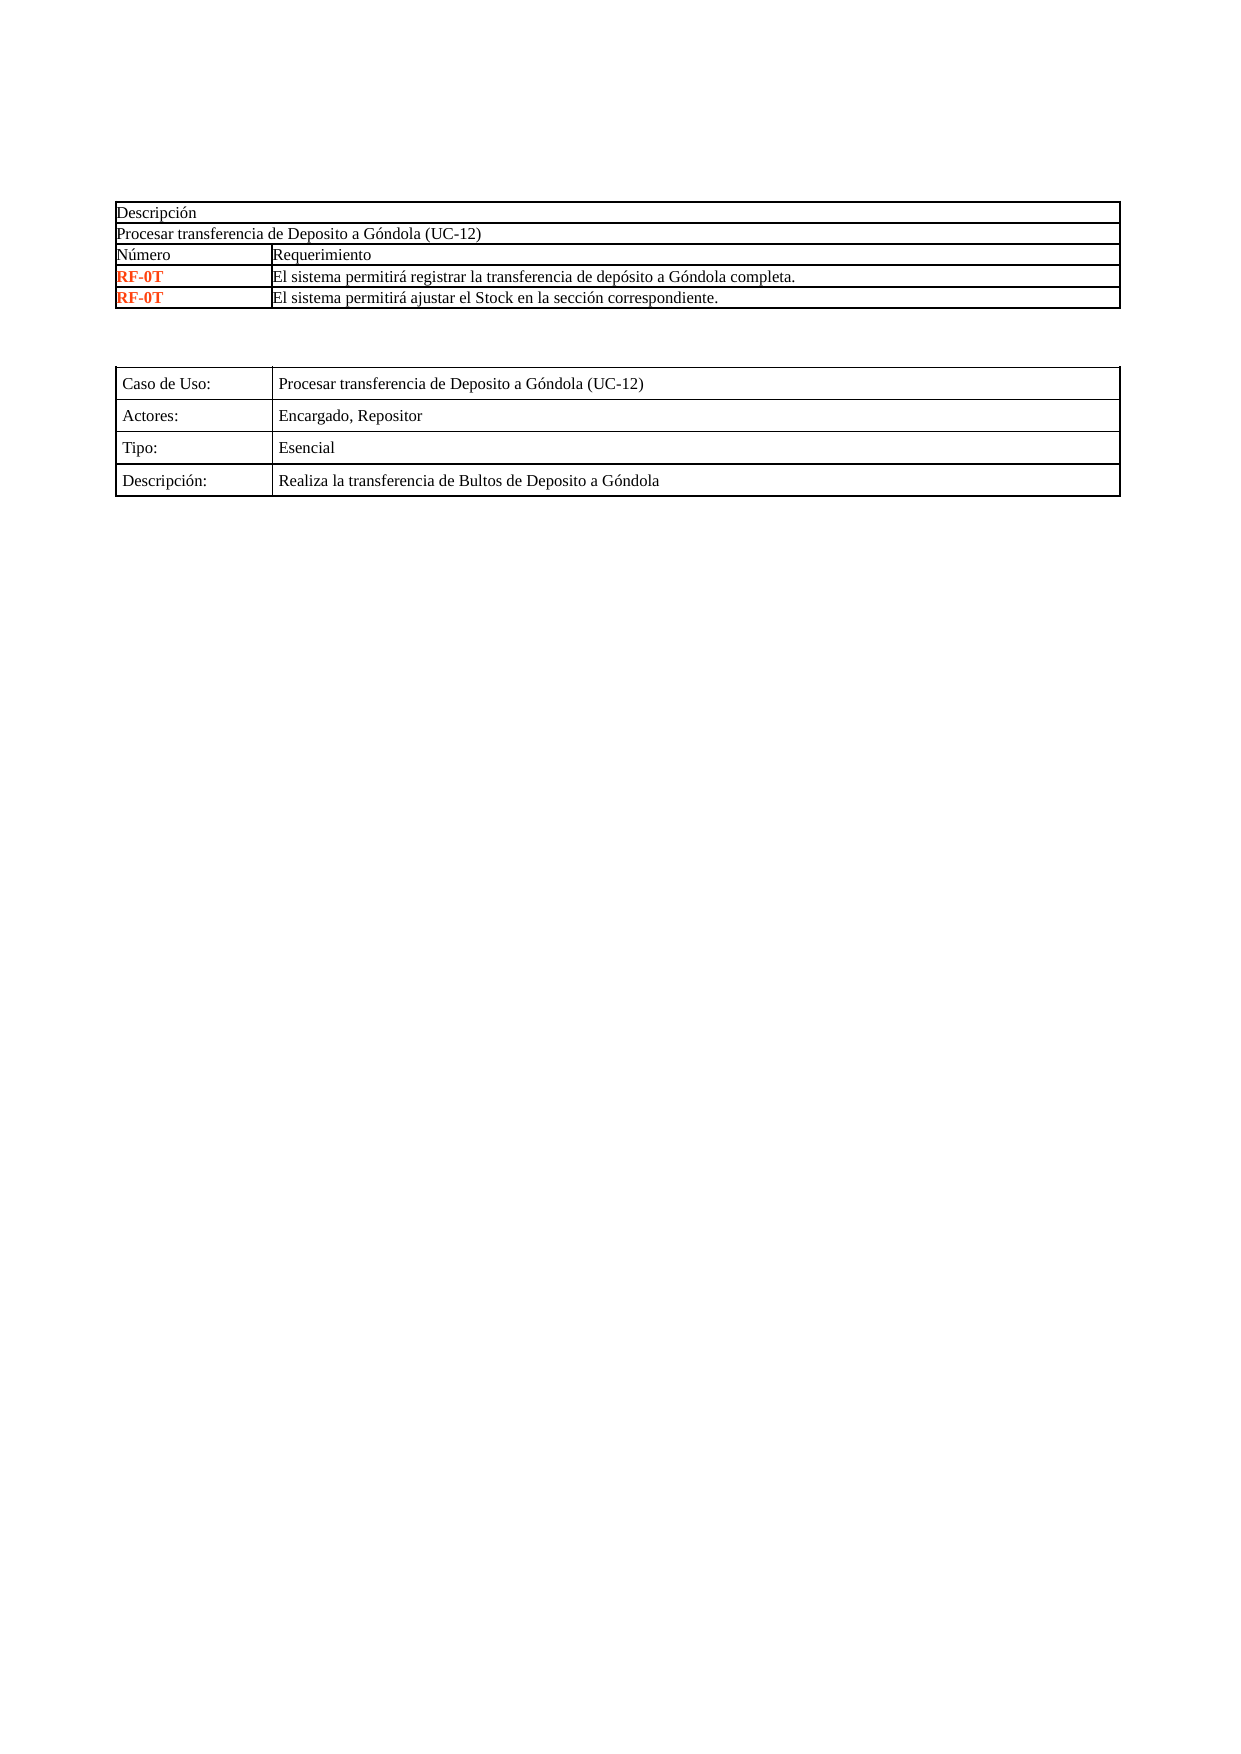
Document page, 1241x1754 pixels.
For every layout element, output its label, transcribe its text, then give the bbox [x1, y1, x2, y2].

table_cell Tipo: [117, 432, 272, 463]
table_cell Requerimiento [273, 245, 1119, 264]
table_cell El sistema permitirá registrar la transferencia de depósito a Góndola completa. [273, 266, 1119, 286]
table_header Procesar transferencia de Deposito a Góndola (UC-12) [273, 368, 1119, 399]
table_cell Encargado, Repositor [273, 400, 1119, 431]
table_cell Realiza la transferencia de Bultos de Deposito a Góndola [273, 465, 1119, 495]
table_cell Actores: [117, 400, 272, 431]
table_cell Esencial [273, 432, 1119, 463]
table_cell RF-0T [117, 266, 271, 286]
table_cell Número [117, 245, 271, 264]
table_cell RF-0T [117, 288, 271, 307]
table_header Caso de Uso: [117, 368, 272, 399]
table_header Descripción [117, 203, 1119, 222]
table_cell El sistema permitirá ajustar el Stock en la sección correspondiente. [273, 288, 1119, 307]
table_cell Descripción: [117, 465, 272, 495]
